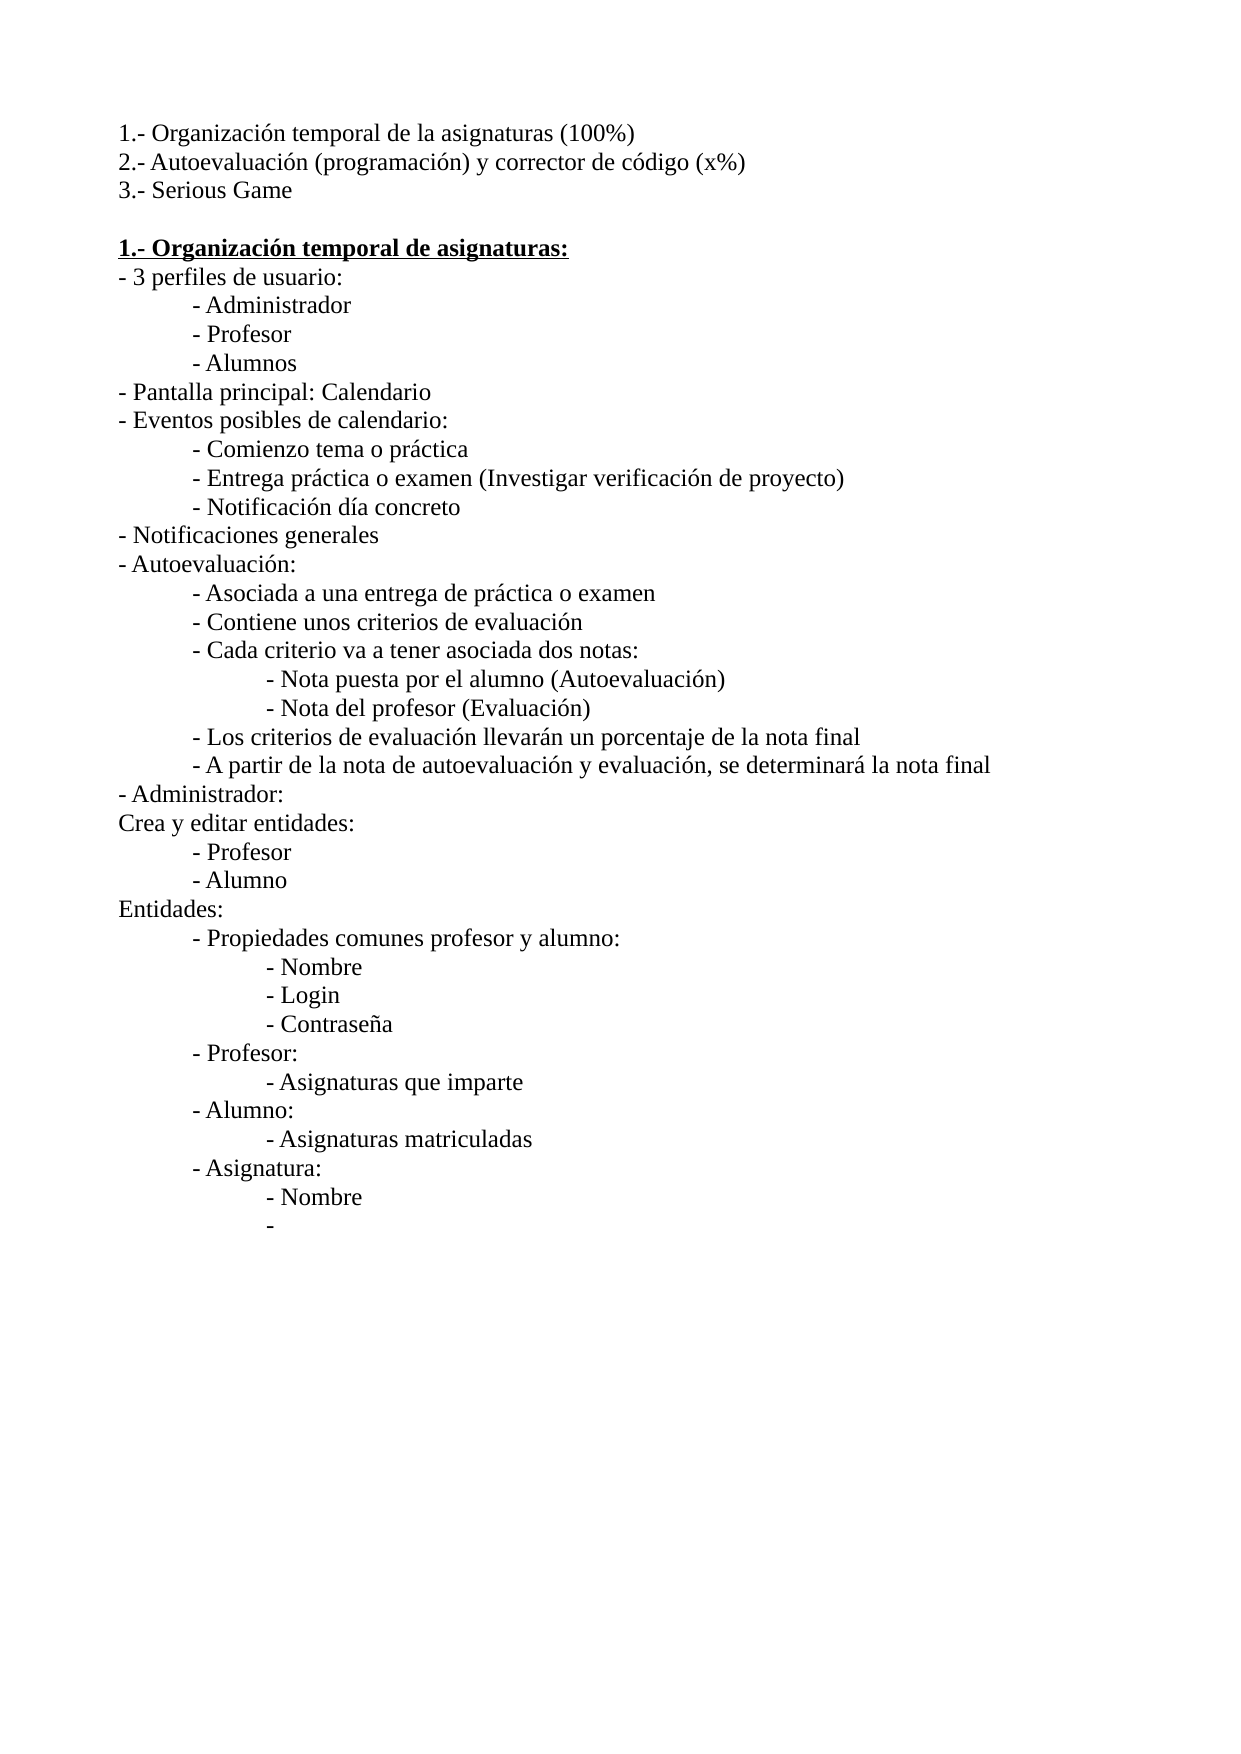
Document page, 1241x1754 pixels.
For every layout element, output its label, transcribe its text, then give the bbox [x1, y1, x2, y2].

text - Alumnos [118, 348, 1122, 377]
text - Profesor [118, 319, 1122, 348]
text 3.- Serious Game [118, 176, 1122, 204]
text - Profesor - Alumno Entidades: - Propiedades comunes profesor y alumno: [118, 837, 1122, 952]
text - Eventos posibles de calendario: [118, 406, 1122, 434]
text 2.- Autoevaluación (programación) y corrector de código (x%) [118, 147, 1122, 176]
text - Comienzo tema o práctica [118, 434, 1122, 463]
text 1.- Organización temporal de la asignaturas (100%) [118, 118, 1122, 147]
text - Nombre - Login - Contraseña - Profesor: - Asignaturas que imparte - Alumno: - Asignaturas matriculadas - Asignatura: [118, 952, 1122, 1182]
text - Notificaciones generales [118, 521, 1122, 549]
text - Administrador: [118, 779, 1122, 808]
text - Pantalla principal: Calendario [118, 377, 1122, 406]
text - Contiene unos criterios de evaluación - Cada criterio va a tener asociada dos notas: - Nota puesta por el alumno (Autoevaluación) - Nota del profesor (Evaluación) - Los criterios de evaluación llevarán un porcentaje de la nota final - A partir de la nota de autoevaluación y evaluación, se determinará la nota final [118, 607, 1122, 779]
text - Nombre - [118, 1182, 1122, 1239]
text - Entrega práctica o examen (Investigar verificación de proyecto) - Notificación día concreto [118, 463, 1122, 521]
text Crea y editar entidades: [118, 808, 1122, 837]
text - Autoevaluación: [118, 549, 1122, 578]
text - Administrador [118, 291, 1122, 319]
text - 3 perfiles de usuario: [118, 262, 1122, 291]
text - Asociada a una entrega de práctica o examen [118, 578, 1122, 607]
text 1.- Organización temporal de asignaturas: [118, 233, 1122, 262]
